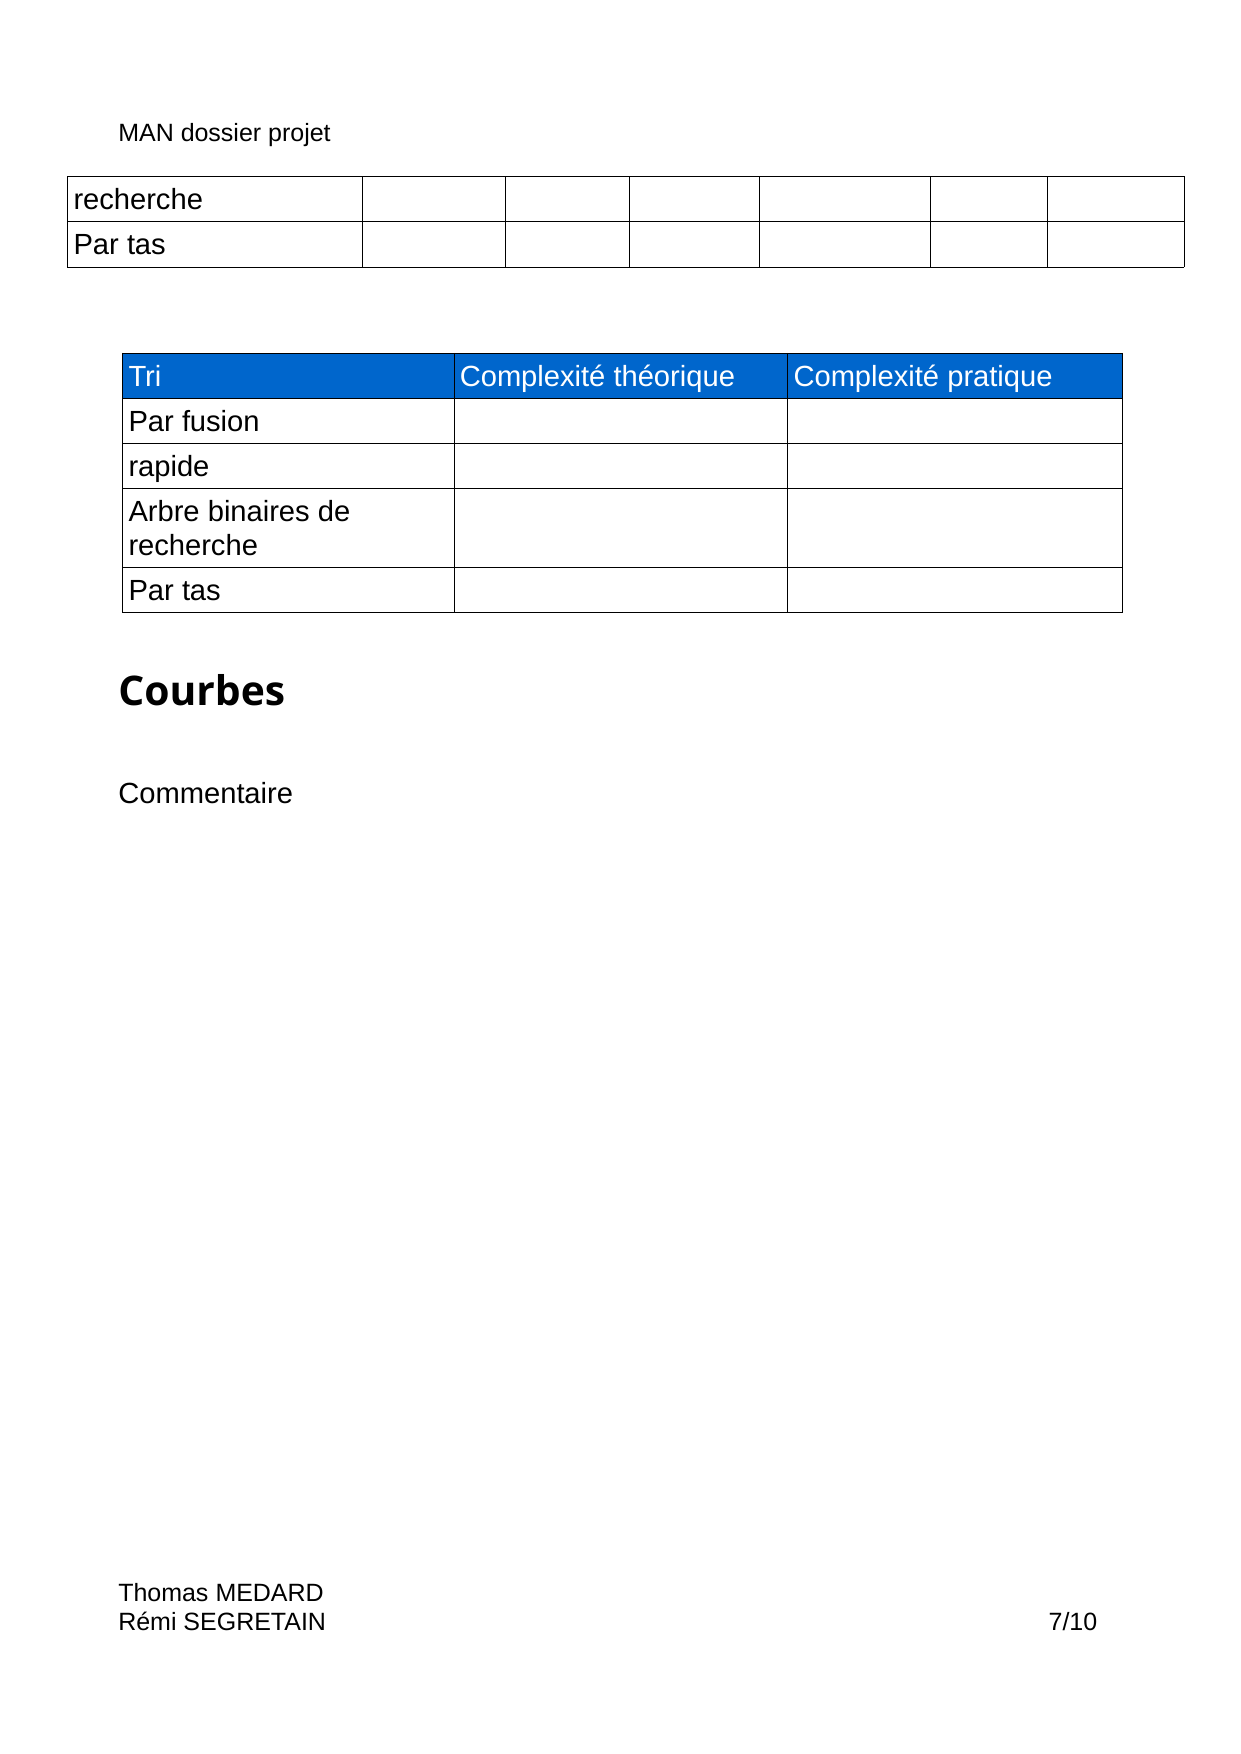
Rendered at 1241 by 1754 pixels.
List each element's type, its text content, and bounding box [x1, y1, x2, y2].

table_cell [630, 177, 759, 221]
table_cell [630, 222, 759, 267]
table_cell [455, 399, 787, 443]
table_cell recherche [68, 177, 362, 221]
table_cell Par tas [123, 568, 454, 612]
table_cell rapide [123, 444, 454, 488]
table_cell [788, 568, 1122, 612]
table_cell [1048, 222, 1184, 267]
table_cell [455, 444, 787, 488]
table_cell [455, 568, 787, 612]
table_cell [363, 222, 505, 267]
table_cell [931, 222, 1047, 267]
table_cell [363, 177, 505, 221]
table_header Tri [123, 354, 454, 398]
table_header Complexité pratique [788, 354, 1122, 398]
table_header Complexité théorique [455, 354, 787, 398]
table_cell [760, 222, 930, 267]
table_cell Par tas [68, 222, 362, 267]
subtitle Courbes [118, 662, 1122, 717]
table_cell [788, 489, 1122, 567]
table_cell [506, 222, 629, 267]
table_cell [788, 444, 1122, 488]
table_cell Arbre binaires de recherche [123, 489, 454, 567]
table_cell [506, 177, 629, 221]
table_cell [931, 177, 1047, 221]
text Commentaire [118, 776, 1122, 809]
table_cell [760, 177, 930, 221]
table_cell [788, 399, 1122, 443]
table_cell Par fusion [123, 399, 454, 443]
table_cell [455, 489, 787, 567]
table_cell [1048, 177, 1184, 221]
